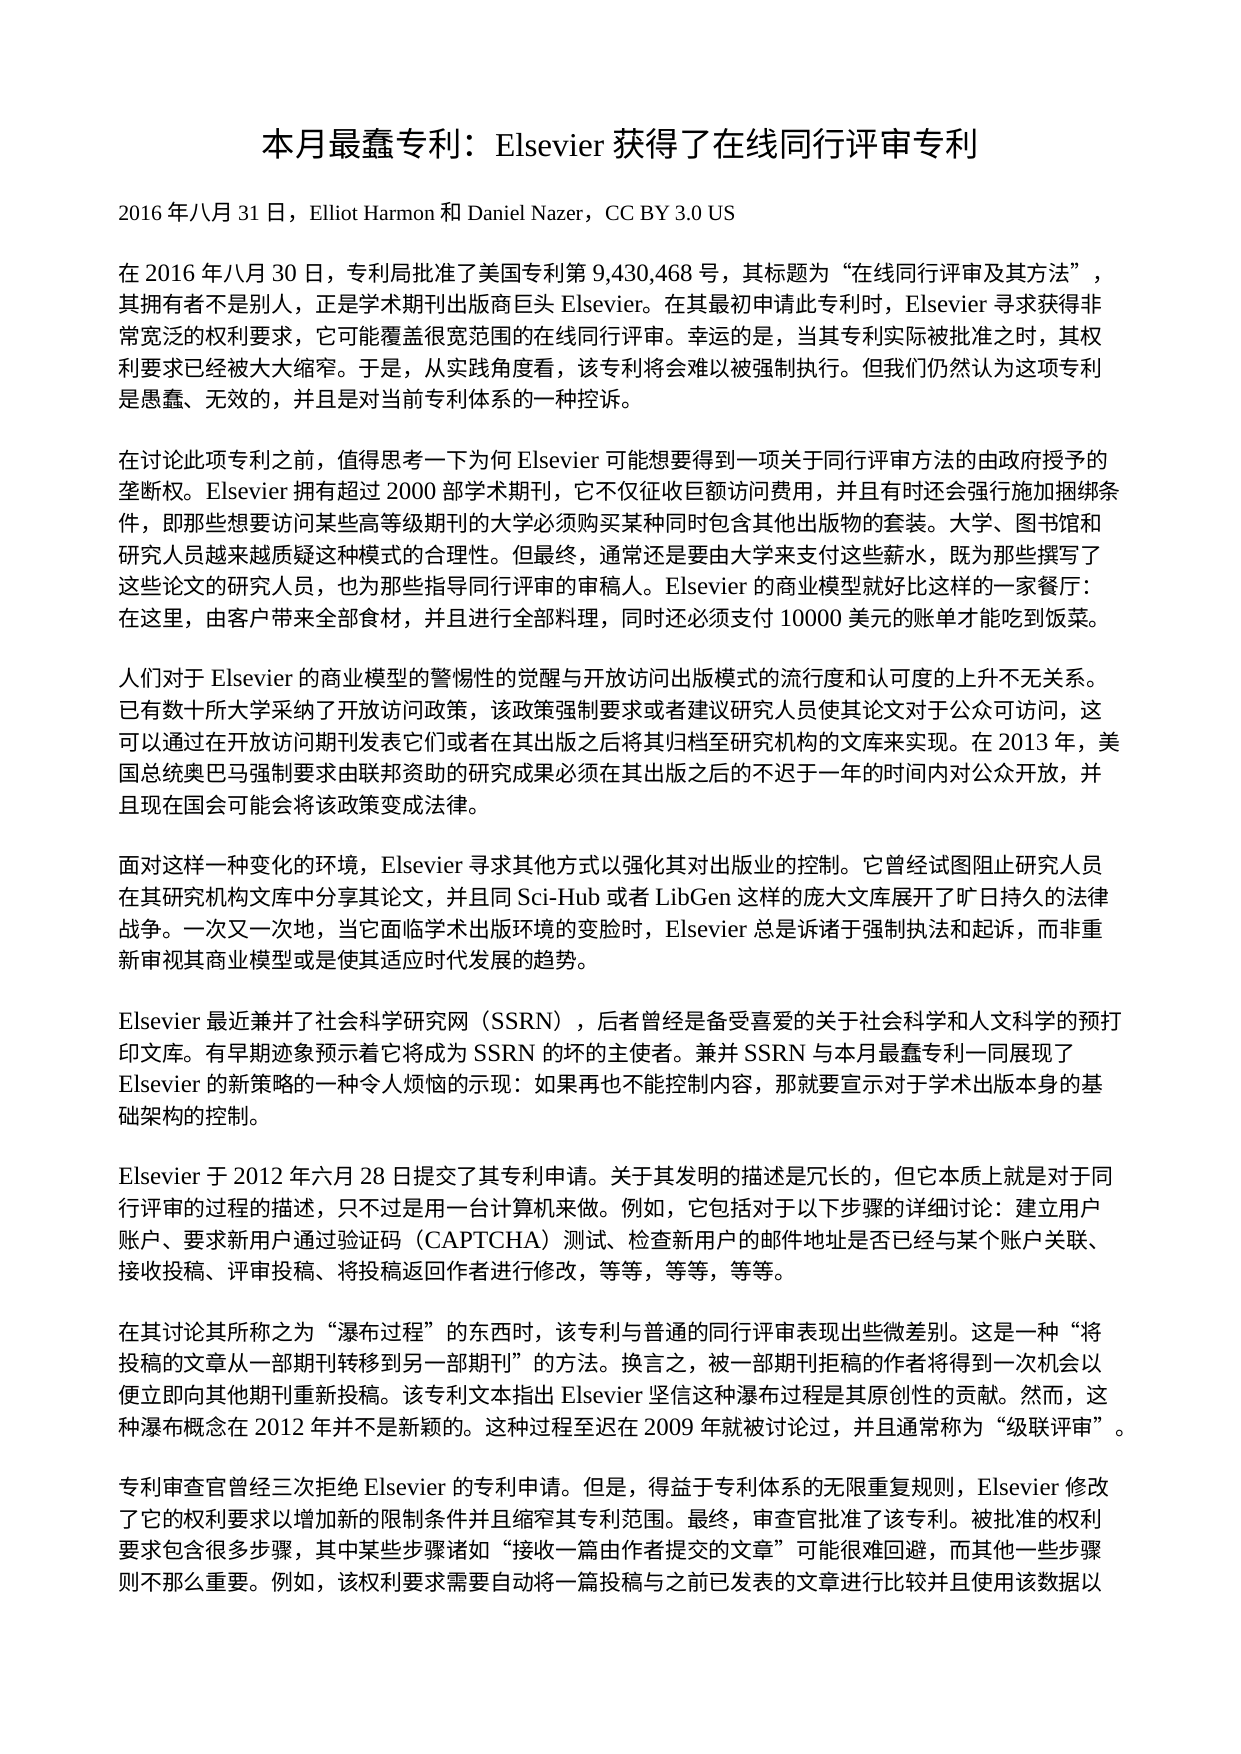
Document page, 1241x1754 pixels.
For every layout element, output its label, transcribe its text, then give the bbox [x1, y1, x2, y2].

text Elsevier 最近兼并了社会科学研究网（SSRN），后者曾经是备受喜爱的关于社会科学和人文科学的预打印文库。有早期迹象预示着它将成为 SSRN 的坏的主使者。兼并 SSRN 与本月最蠢专利一同展现了 Elsevier 的新策略的一种令人烦恼的示现：如果再也不能控制内容，那就要宣示对于学术出版本身的基础架构的控制。 [118, 1004, 1122, 1131]
text 在 2016 年八月 30 日，专利局批准了美国专利第 9,430,468 号，其标题为“在线同行评审及其方法”，其拥有者不是别人，正是学术期刊出版商巨头 Elsevier。在其最初申请此专利时，Elsevier 寻求获得非常宽泛的权利要求，它可能覆盖很宽范围的在线同行评审。幸运的是，当其专利实际被批准之时，其权利要求已经被大大缩窄。于是，从实践角度看，该专利将会难以被强制执行。但我们仍然认为这项专利是愚蠢、无效的，并且是对当前专利体系的一种控诉。 [118, 256, 1122, 414]
text 在其讨论其所称之为“瀑布过程”的东西时，该专利与普通的同行评审表现出些微差别。这是一种“将投稿的文章从一部期刊转移到另一部期刊”的方法。换言之，被一部期刊拒稿的作者将得到一次机会以便立即向其他期刊重新投稿。该专利文本指出 Elsevier 坚信这种瀑布过程是其原创性的贡献。然而，这种瀑布概念在 2012 年并不是新颖的。这种过程至迟在 2009 年就被讨论过，并且通常称为“级联评审”。 [118, 1315, 1122, 1441]
text 专利审查官曾经三次拒绝 Elsevier 的专利申请。但是，得益于专利体系的无限重复规则，Elsevier 修改了它的权利要求以增加新的限制条件并且缩窄其专利范围。最终，审查官批准了该专利。被批准的权利要求包含很多步骤，其中某些步骤诸如“接收一篇由作者提交的文章”可能很难回避，而其他一些步骤则不那么重要。例如，该权利要求需要自动将一篇投稿与之前已发表的文章进行比较并且使用该数据以 [118, 1470, 1122, 1597]
text 本月最蠢专利：Elsevier 获得了在线同行评审专利 [118, 118, 1122, 166]
text Elsevier 于 2012 年六月 28 日提交了其专利申请。关于其发明的描述是冗长的，但它本质上就是对于同行评审的过程的描述，只不过是用一台计算机来做。例如，它包括对于以下步骤的详细讨论：建立用户账户、要求新用户通过验证码（CAPTCHA）测试、检查新用户的邮件地址是否已经与某个账户关联、接收投稿、评审投稿、将投稿返回作者进行修改，等等，等等，等等。 [118, 1159, 1122, 1286]
text 在讨论此项专利之前，值得思考一下为何 Elsevier 可能想要得到一项关于同行评审方法的由政府授予的垄断权。Elsevier 拥有超过 2000 部学术期刊，它不仅征收巨额访问费用，并且有时还会强行施加捆绑条件，即那些想要访问某些高等级期刊的大学必须购买某种同时包含其他出版物的套装。大学、图书馆和研究人员越来越质疑这种模式的合理性。但最终，通常还是要由大学来支付这些薪水，既为那些撰写了这些论文的研究人员，也为那些指导同行评审的审稿人。Elsevier 的商业模型就好比这样的一家餐厅：在这里，由客户带来全部食材，并且进行全部料理，同时还必须支付 10000 美元的账单才能吃到饭菜。 [118, 443, 1122, 633]
text 2016 年八月 31 日，Elliot Harmon 和 Daniel Nazer，CC BY 3.0 US [118, 195, 1122, 227]
text 人们对于 Elsevier 的商业模型的警惕性的觉醒与开放访问出版模式的流行度和认可度的上升不无关系。已有数十所大学采纳了开放访问政策，该政策强制要求或者建议研究人员使其论文对于公众可访问，这可以通过在开放访问期刊发表它们或者在其出版之后将其归档至研究机构的文库来实现。在 2013 年，美国总统奥巴马强制要求由联邦资助的研究成果必须在其出版之后的不迟于一年的时间内对公众开放，并且现在国会可能会将该政策变成法律。 [118, 661, 1122, 820]
text 面对这样一种变化的环境，Elsevier 寻求其他方式以强化其对出版业的控制。它曾经试图阻止研究人员在其研究机构文库中分享其论文，并且同 Sci-Hub 或者 LibGen 这样的庞大文库展开了旷日持久的法律战争。一次又一次地，当它面临学术出版环境的变脸时，Elsevier 总是诉诸于强制执法和起诉，而非重新审视其商业模型或是使其适应时代发展的趋势。 [118, 848, 1122, 975]
